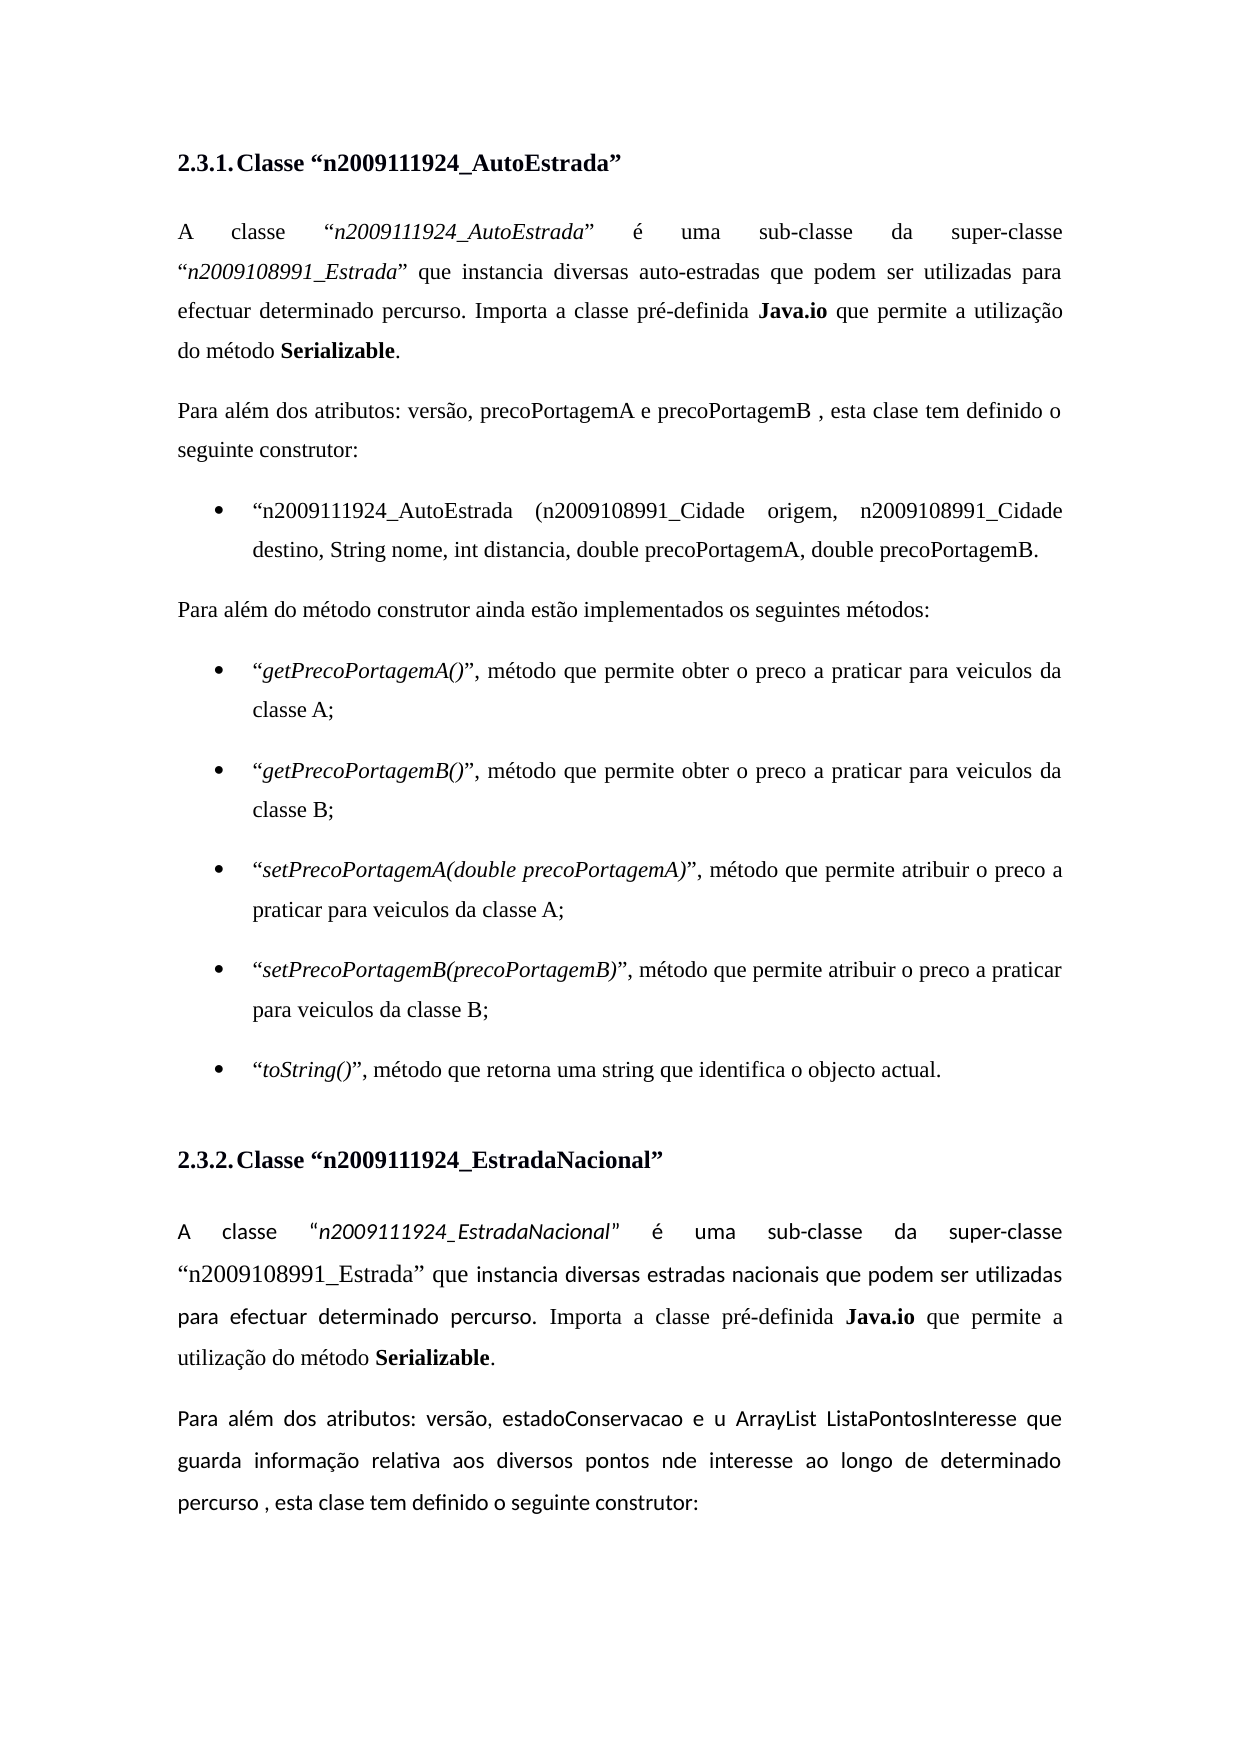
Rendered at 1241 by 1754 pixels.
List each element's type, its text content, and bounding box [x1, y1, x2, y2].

list “getPrecoPortagemA()”, método que permite obter o preco a praticar para veiculos da classe A; [215, 657, 1063, 723]
text Para além dos atributos: versão, precoPortagemA e precoPortagemB , esta clase tem definido o seguinte construtor: [177, 397, 1063, 463]
subtitle Classe “n2009111924_AutoEstrada” [177, 148, 1063, 176]
subtitle Classe “n2009111924_EstradaNacional” [177, 1146, 1063, 1174]
text Para além dos atributos: versão, estadoConservacao e u ArrayList ListaPontosInteresse que guarda informação relativa aos diversos pontos nde interesse ao longo de determinado percurso , esta clase tem definido o seguinte construtor: [177, 1404, 1063, 1516]
list “setPrecoPortagemB(precoPortagemB)”, método que permite atribuir o preco a praticar para veiculos da classe B; [215, 956, 1063, 1022]
text A classe “n2009111924_AutoEstrada” é uma sub-classe da super-classe “n2009108991_Estrada” que instancia diversas auto-estradas que podem ser utilizadas para efectuar determinado percurso. Importa a classe pré-definida Java.io que permite a utilização do método Serializable. [177, 218, 1063, 363]
list “getPrecoPortagemB()”, método que permite obter o preco a praticar para veiculos da classe B; [215, 757, 1063, 822]
list “n2009111924_AutoEstrada (n2009108991_Cidade origem, n2009108991_Cidade destino, String nome, int distancia, double precoPortagemA, double precoPortagemB. [215, 497, 1063, 563]
list “setPrecoPortagemA(double precoPortagemA)”, método que permite atribuir o preco a praticar para veiculos da classe A; [215, 856, 1063, 922]
text Para além do método construtor ainda estão implementados os seguintes métodos: [177, 597, 1063, 623]
text A classe “n2009111924_EstradaNacional” é uma sub-classe da super-classe “n2009108991_Estrada” que instancia diversas estradas nacionais que podem ser utilizadas para efectuar determinado percurso. Importa a classe pré-definida Java.io que permite a utilização do método Serializable. [177, 1216, 1063, 1370]
list “toString()”, método que retorna uma string que identifica o objecto actual. [215, 1056, 1063, 1082]
